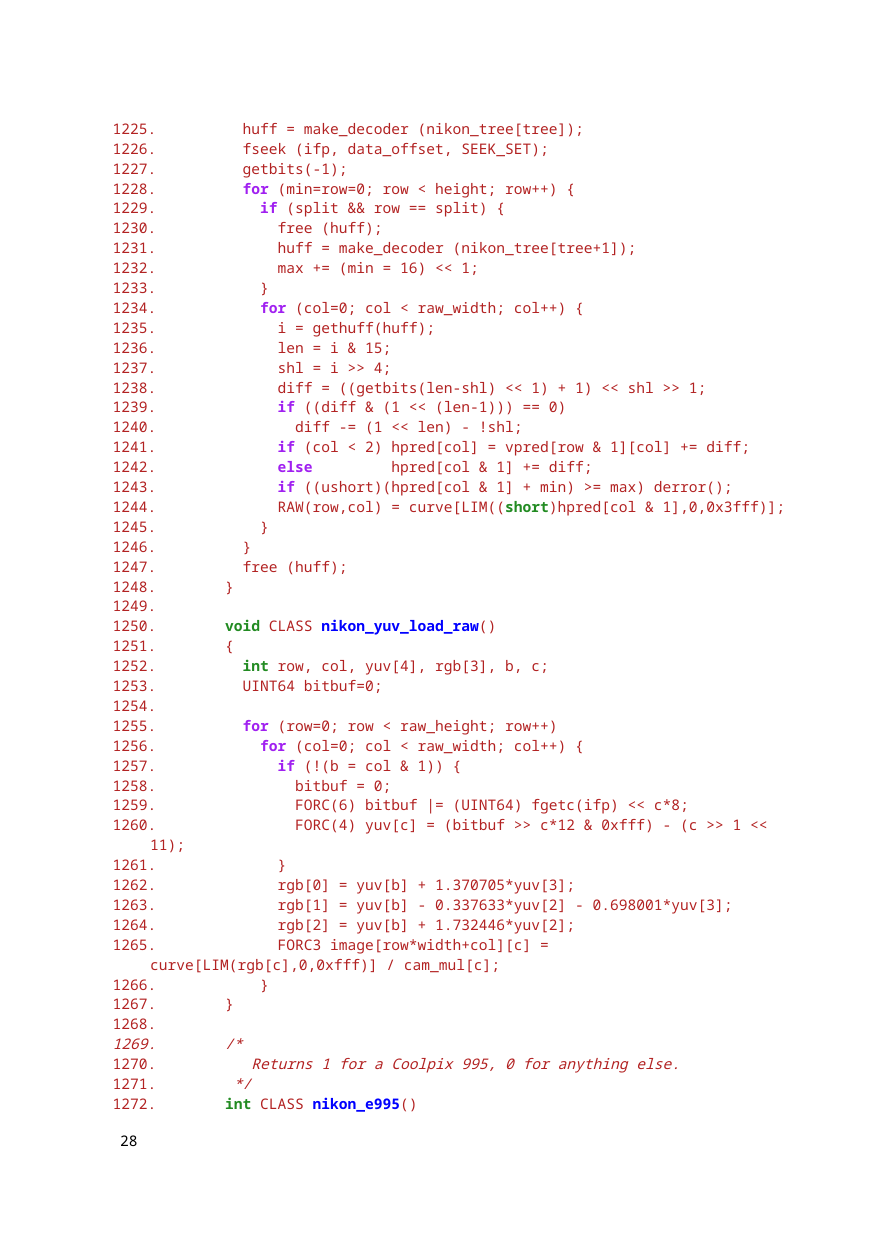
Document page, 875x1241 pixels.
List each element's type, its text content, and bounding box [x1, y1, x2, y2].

list { [112, 636, 799, 656]
list huff = make_decoder (nikon_tree[tree+1]); [112, 238, 799, 258]
list FORC3 image[row*width+col][c] = curve[LIM(rgb[c],0,0xfff)] / cam_mul[c]; [112, 934, 799, 974]
list Returns 1 for a Coolpix 995, 0 for anything else. [112, 1054, 799, 1074]
list } [112, 576, 799, 596]
list diff -= (1 << len) - !shl; [112, 417, 799, 437]
list i = gethuff(huff); [112, 318, 799, 338]
list for (col=0; col < raw_width; col++) { [112, 736, 799, 755]
list if (!(b = col & 1)) { [112, 755, 799, 775]
list int row, col, yuv[4], rgb[3], b, c; [112, 656, 799, 676]
list for (row=0; row < raw_height; row++) [112, 716, 799, 736]
list } [112, 278, 799, 298]
list bitbuf = 0; [112, 775, 799, 795]
list getbits(-1); [112, 158, 799, 178]
list free (huff); [112, 556, 799, 576]
list } [112, 994, 799, 1014]
list if ((diff & (1 << (len-1))) == 0) [112, 397, 799, 417]
list } [112, 855, 799, 875]
list else hpred[col & 1] += diff; [112, 457, 799, 477]
list FORC(6) bitbuf |= (UINT64) fgetc(ifp) << c*8; [112, 795, 799, 815]
list max += (min = 16) << 1; [112, 258, 799, 278]
list RAW(row,col) = curve[LIM((short)hpred[col & 1],0,0x3fff)]; [112, 497, 799, 517]
list diff = ((getbits(len-shl) << 1) + 1) << shl >> 1; [112, 377, 799, 397]
list if (split && row == split) { [112, 198, 799, 218]
list free (huff); [112, 218, 799, 238]
list shl = i >> 4; [112, 357, 799, 377]
list /* [112, 1034, 799, 1054]
list UINT64 bitbuf=0; [112, 676, 799, 696]
list } [112, 974, 799, 994]
list fseek (ifp, data_offset, SEEK_SET); [112, 139, 799, 158]
list len = i & 15; [112, 338, 799, 357]
list rgb[0] = yuv[b] + 1.370705*yuv[3]; [112, 875, 799, 895]
list for (min=row=0; row < height; row++) { [112, 178, 799, 198]
list huff = make_decoder (nikon_tree[tree]); [112, 119, 799, 139]
list if ((ushort)(hpred[col & 1] + min) >= max) derror(); [112, 477, 799, 497]
list */ [112, 1074, 799, 1094]
list rgb[1] = yuv[b] - 0.337633*yuv[2] - 0.698001*yuv[3]; [112, 895, 799, 914]
list for (col=0; col < raw_width; col++) { [112, 298, 799, 318]
list FORC(4) yuv[c] = (bitbuf >> c*12 & 0xfff) - (c >> 1 << 11); [112, 815, 799, 855]
list if (col < 2) hpred[col] = vpred[row & 1][col] += diff; [112, 437, 799, 457]
list int CLASS nikon_e995() [112, 1094, 799, 1113]
list } [112, 537, 799, 556]
list rgb[2] = yuv[b] + 1.732446*yuv[2]; [112, 914, 799, 934]
list } [112, 517, 799, 537]
list void CLASS nikon_yuv_load_raw() [112, 616, 799, 636]
